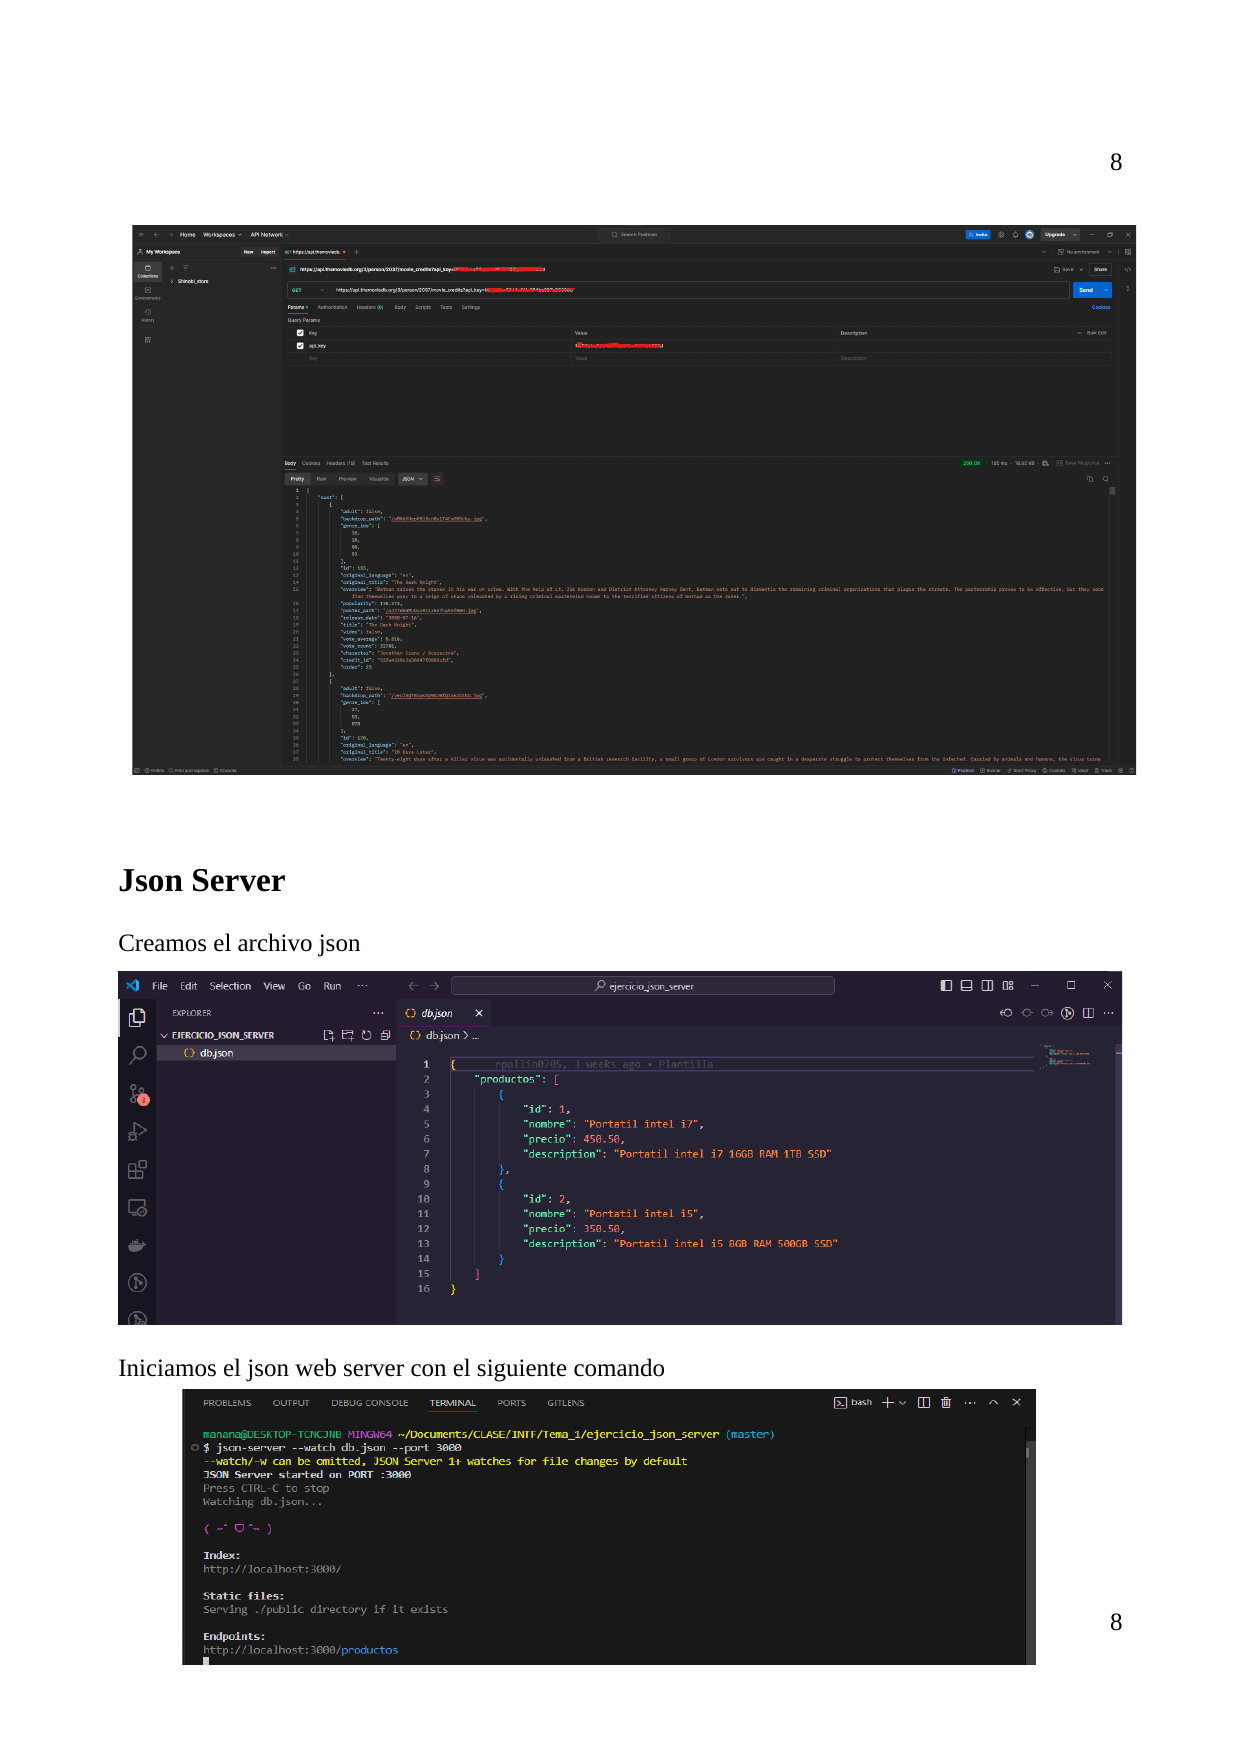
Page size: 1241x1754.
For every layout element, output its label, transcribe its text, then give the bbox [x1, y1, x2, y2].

picture [132, 225, 1137, 775]
picture [118, 971, 1123, 1325]
text Iniciamos el json web server con el siguiente comando [118, 1353, 1122, 1382]
picture [182, 1389, 1036, 1665]
text Creamos el archivo json [118, 928, 1122, 956]
text Json Server [118, 861, 1122, 899]
